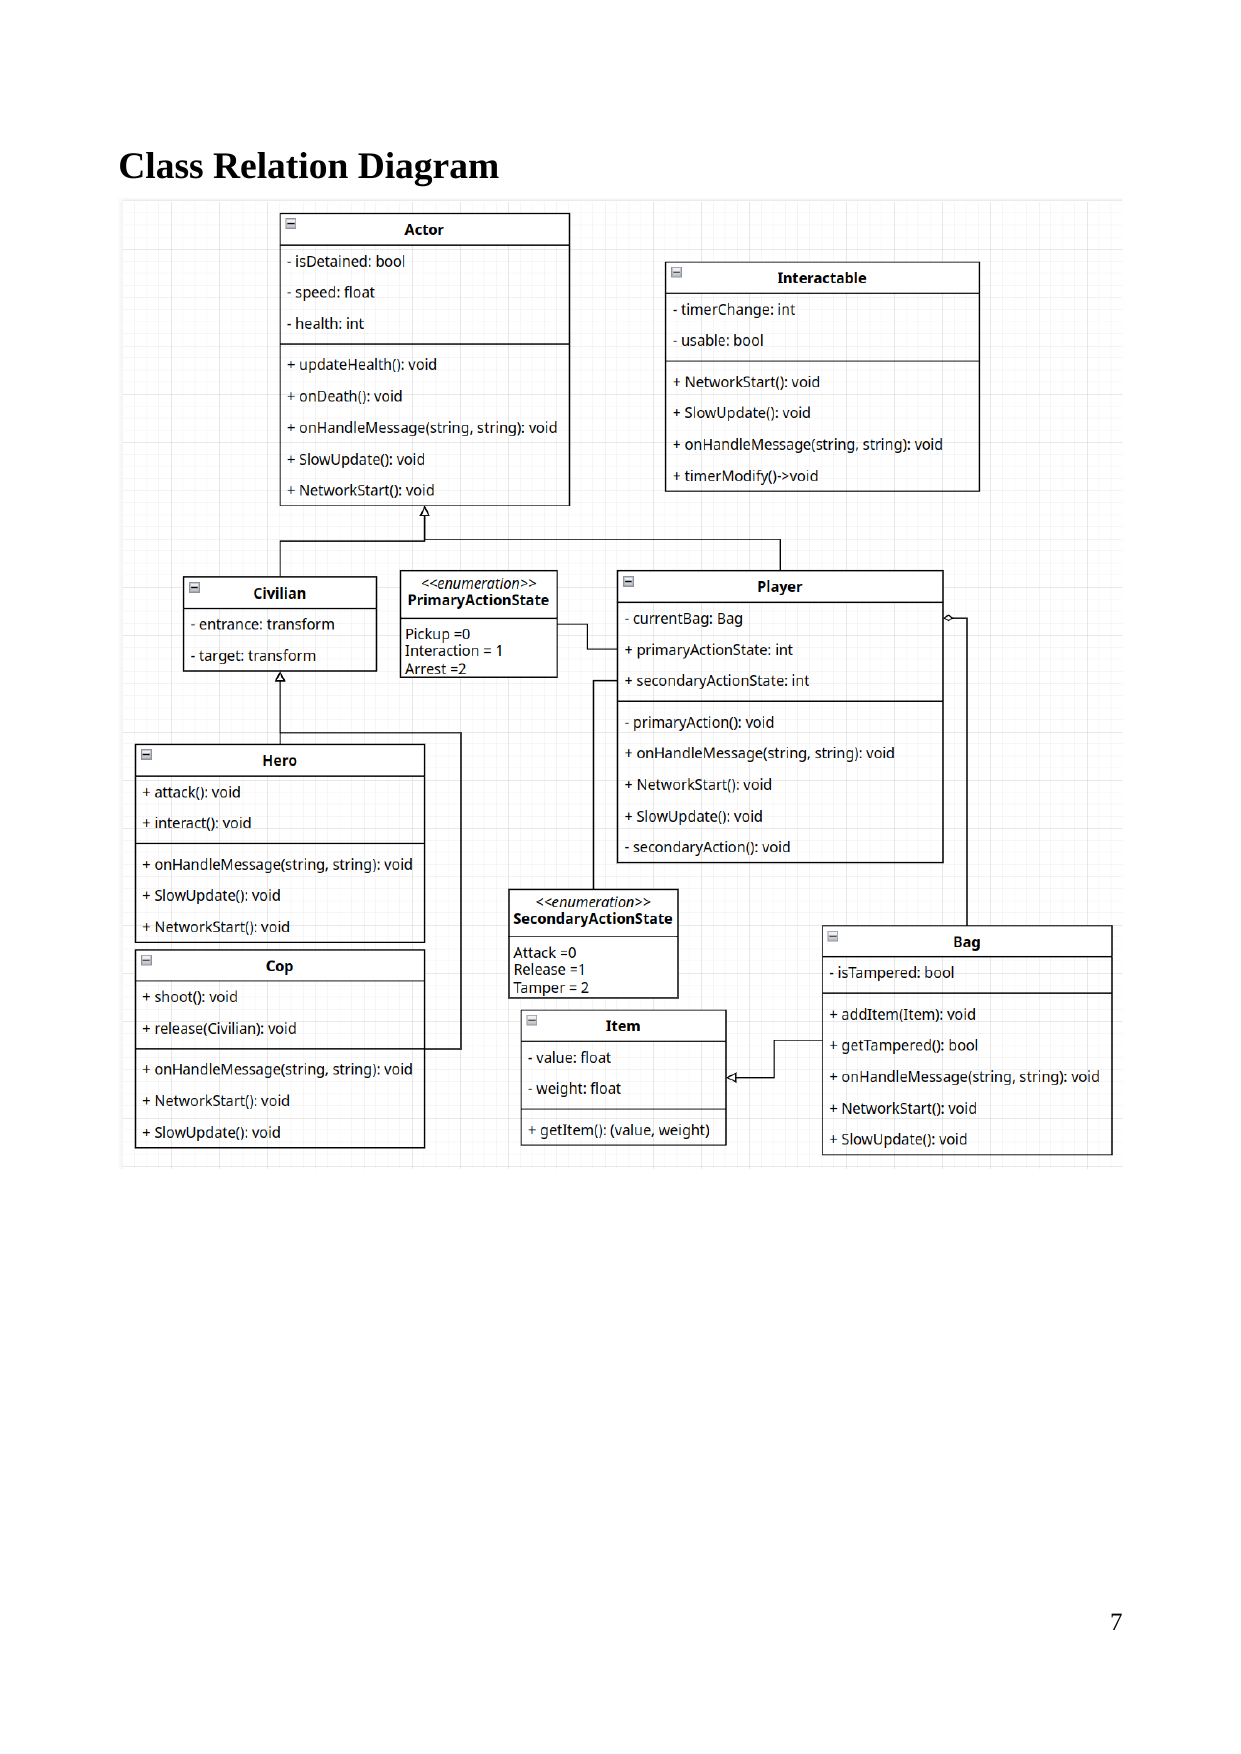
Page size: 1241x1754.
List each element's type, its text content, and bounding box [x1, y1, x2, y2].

subtitle Class Relation Diagram [118, 143, 1122, 186]
picture [118, 198, 1123, 1169]
